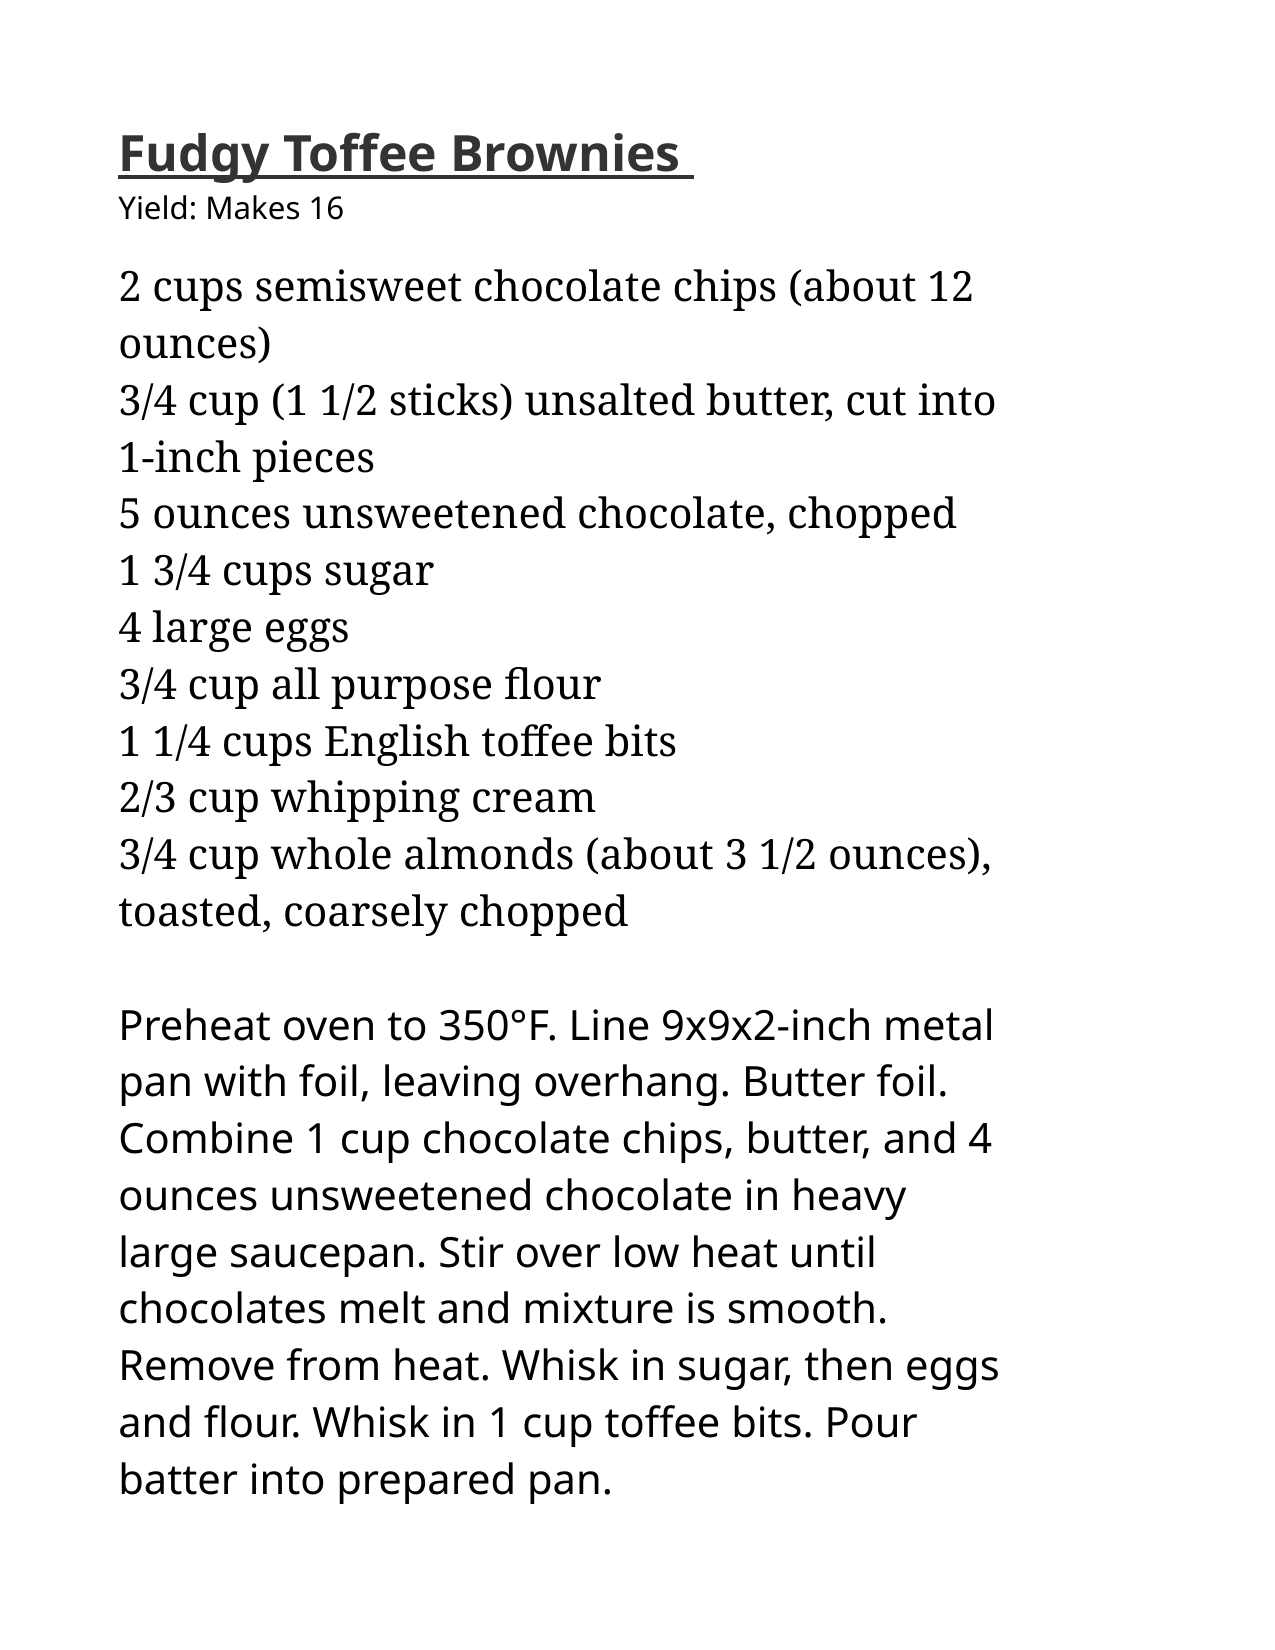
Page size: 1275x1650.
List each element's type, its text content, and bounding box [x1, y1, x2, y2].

table_header Yield: Makes 16 2 cups semisweet chocolate chips (about 12 ounces) 3/4 cup (1 1/2 sticks) unsalted butter, cut into 1-inch pieces 5 ounces unsweetened chocolate, chopped 1 3/4 cups sugar 4 large eggs 3/4 cup all purpose flour 1 1/4 cups English toffee bits 2/3 cup whipping cream 3/4 cup whole almonds (about 3 1/2 ounces), toasted, coarsely chopped Preheat oven to 350°F. Line 9x9x2-inch metal pan with foil, leaving overhang. Butter foil. Combine 1 cup chocolate chips, butter, and 4 ounces unsweetened chocolate in heavy large saucepan. Stir over low heat until chocolates melt and mixture is smooth. Remove from heat. Whisk in sugar, then eggs and flour. Whisk in 1 cup toffee bits. Pour batter into prepared pan. [107, 186, 1018, 1506]
text Fudgy Toffee Brownies [118, 118, 1157, 186]
